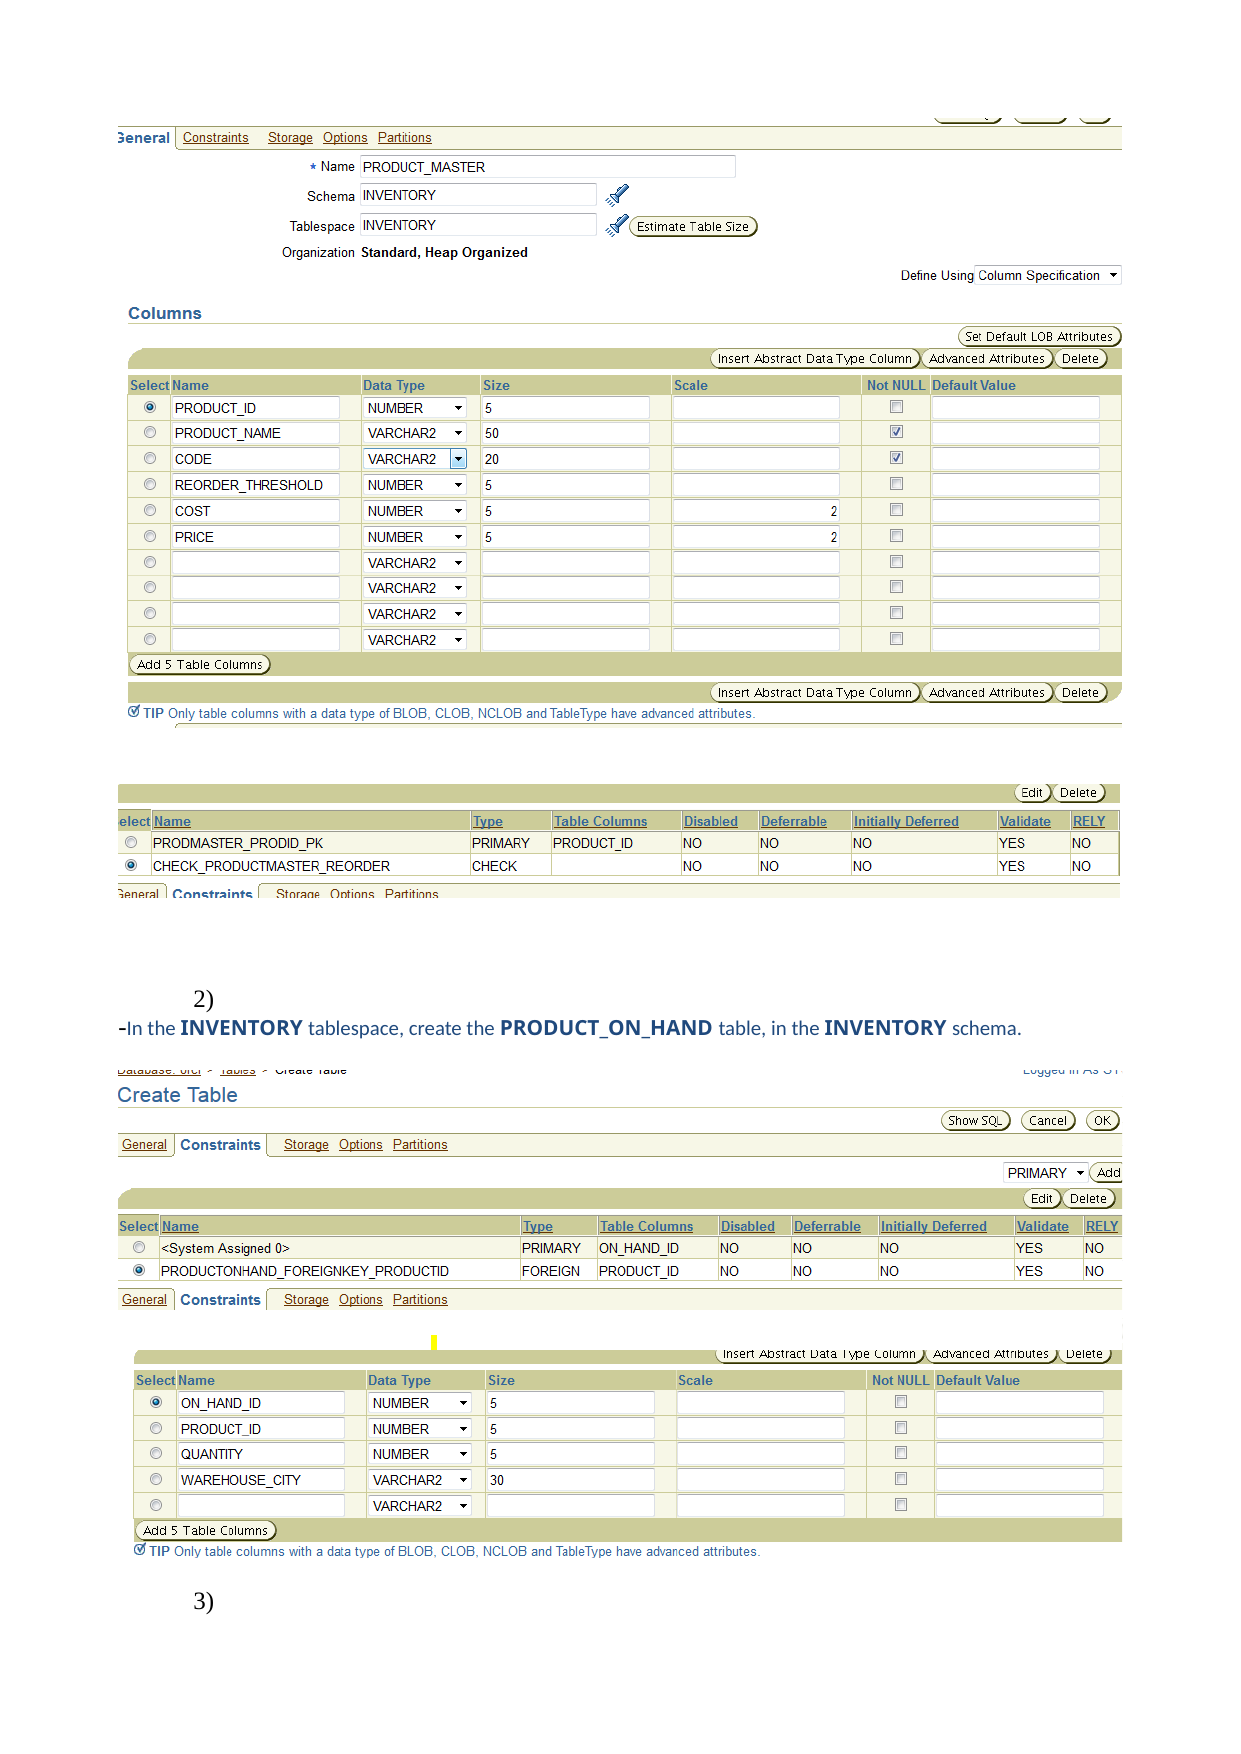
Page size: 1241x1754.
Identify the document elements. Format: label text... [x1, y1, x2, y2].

text 2) [118, 984, 1122, 1012]
picture [118, 1070, 1123, 1558]
picture [118, 784, 1123, 898]
text 3) [118, 1586, 1122, 1615]
text -In the INVENTORY tablespace, create the PRODUCT_ON_HAND table, in the INVENTORY schema. [118, 1012, 1122, 1042]
picture [118, 118, 1123, 728]
